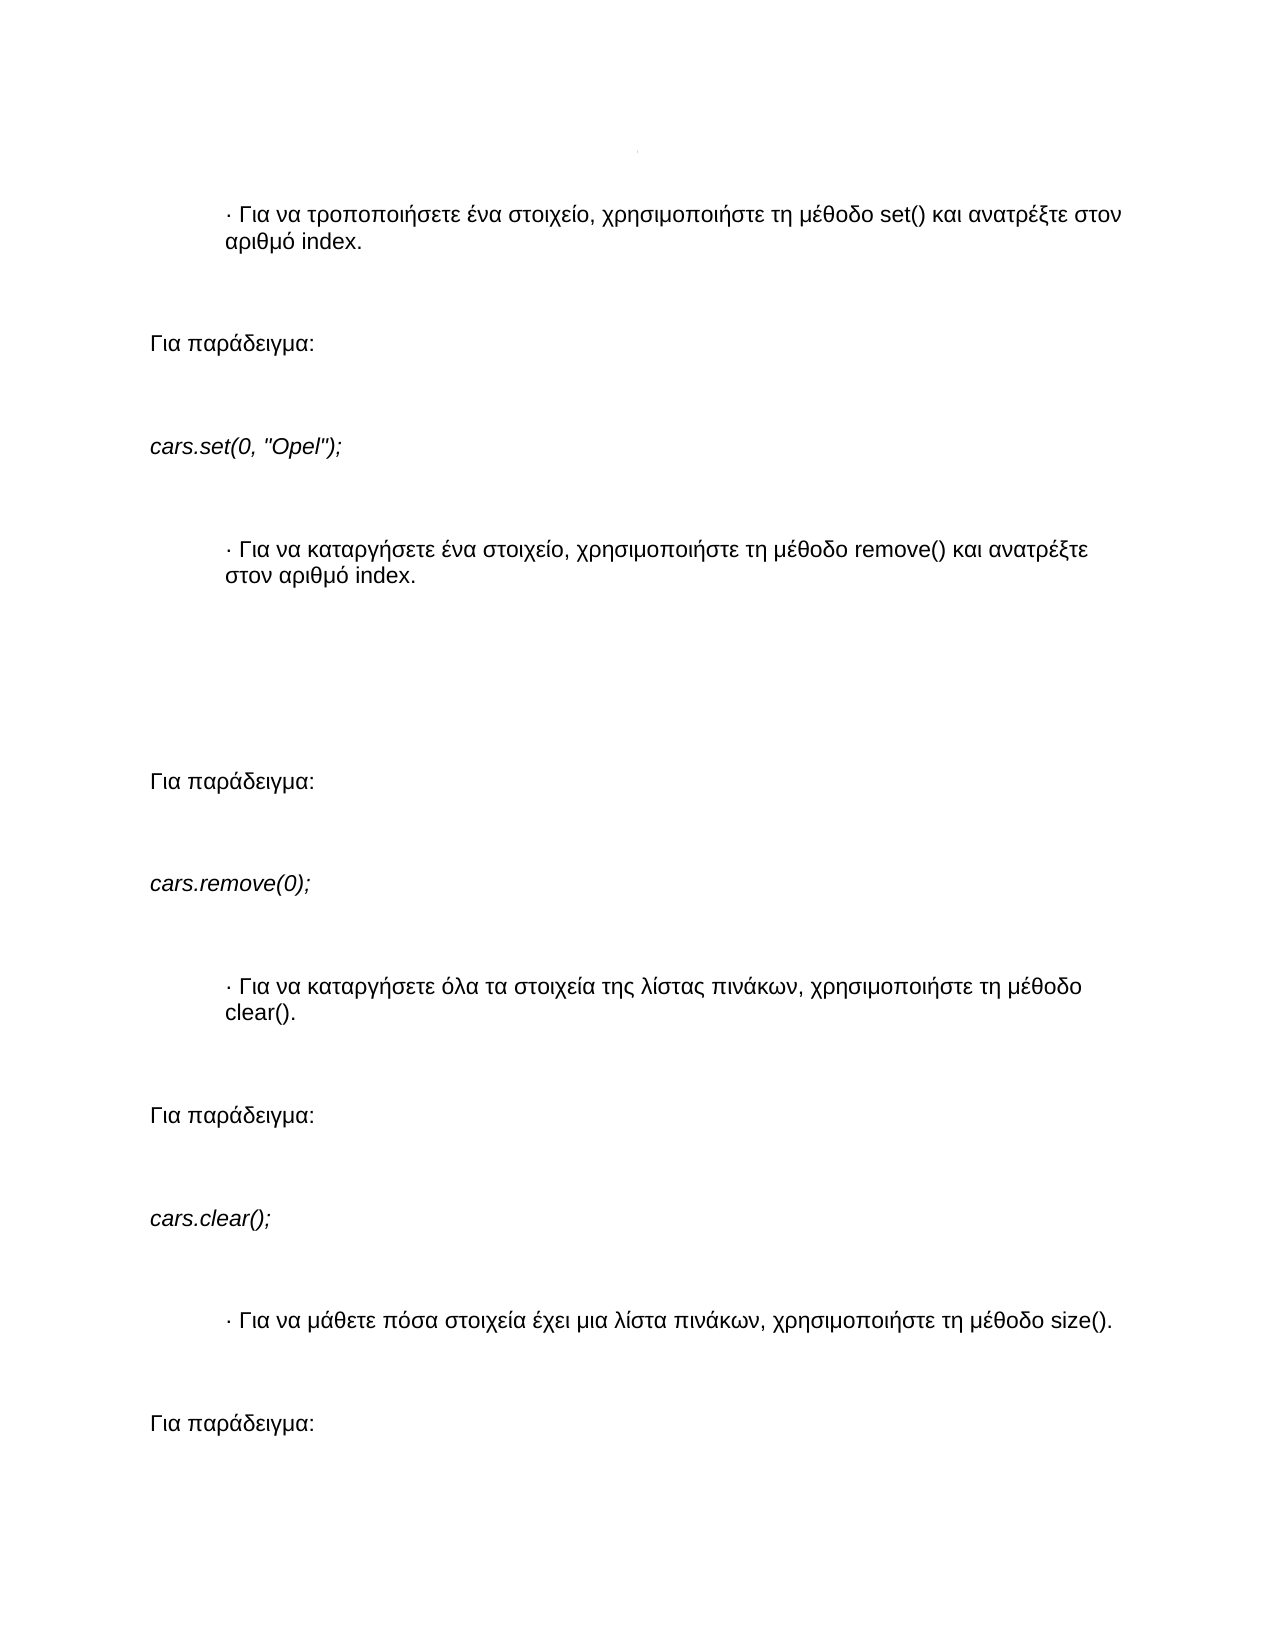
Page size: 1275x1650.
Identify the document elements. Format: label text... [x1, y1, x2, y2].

text Για παράδειγμα: [150, 330, 1125, 357]
text · Για να τροποποιήσετε ένα στοιχείο, χρησιμοποιήστε τη μέθοδο set() και ανατρέξτε στον αριθμό index. [225, 201, 1125, 254]
text cars.remove(0); [150, 870, 1125, 897]
text · Για να καταργήσετε όλα τα στοιχεία της λίστας πινάκων, χρησιμοποιήστε τη μέθοδο clear(). [225, 973, 1125, 1026]
text Για παράδειγμα: [150, 768, 1125, 794]
text cars.clear(); [150, 1205, 1125, 1231]
text Για παράδειγμα: [150, 1102, 1125, 1128]
text · Για να καταργήσετε ένα στοιχείο, χρησιμοποιήστε τη μέθοδο remove() και ανατρέξτε στον αριθμό index. [225, 536, 1125, 588]
text cars.set(0, "Opel"); [150, 433, 1125, 459]
text Για παράδειγμα: [150, 1410, 1125, 1437]
text · Για να μάθετε πόσα στοιχεία έχει μια λίστα πινάκων, χρησιμοποιήστε τη μέθοδο size(). [225, 1307, 1125, 1334]
